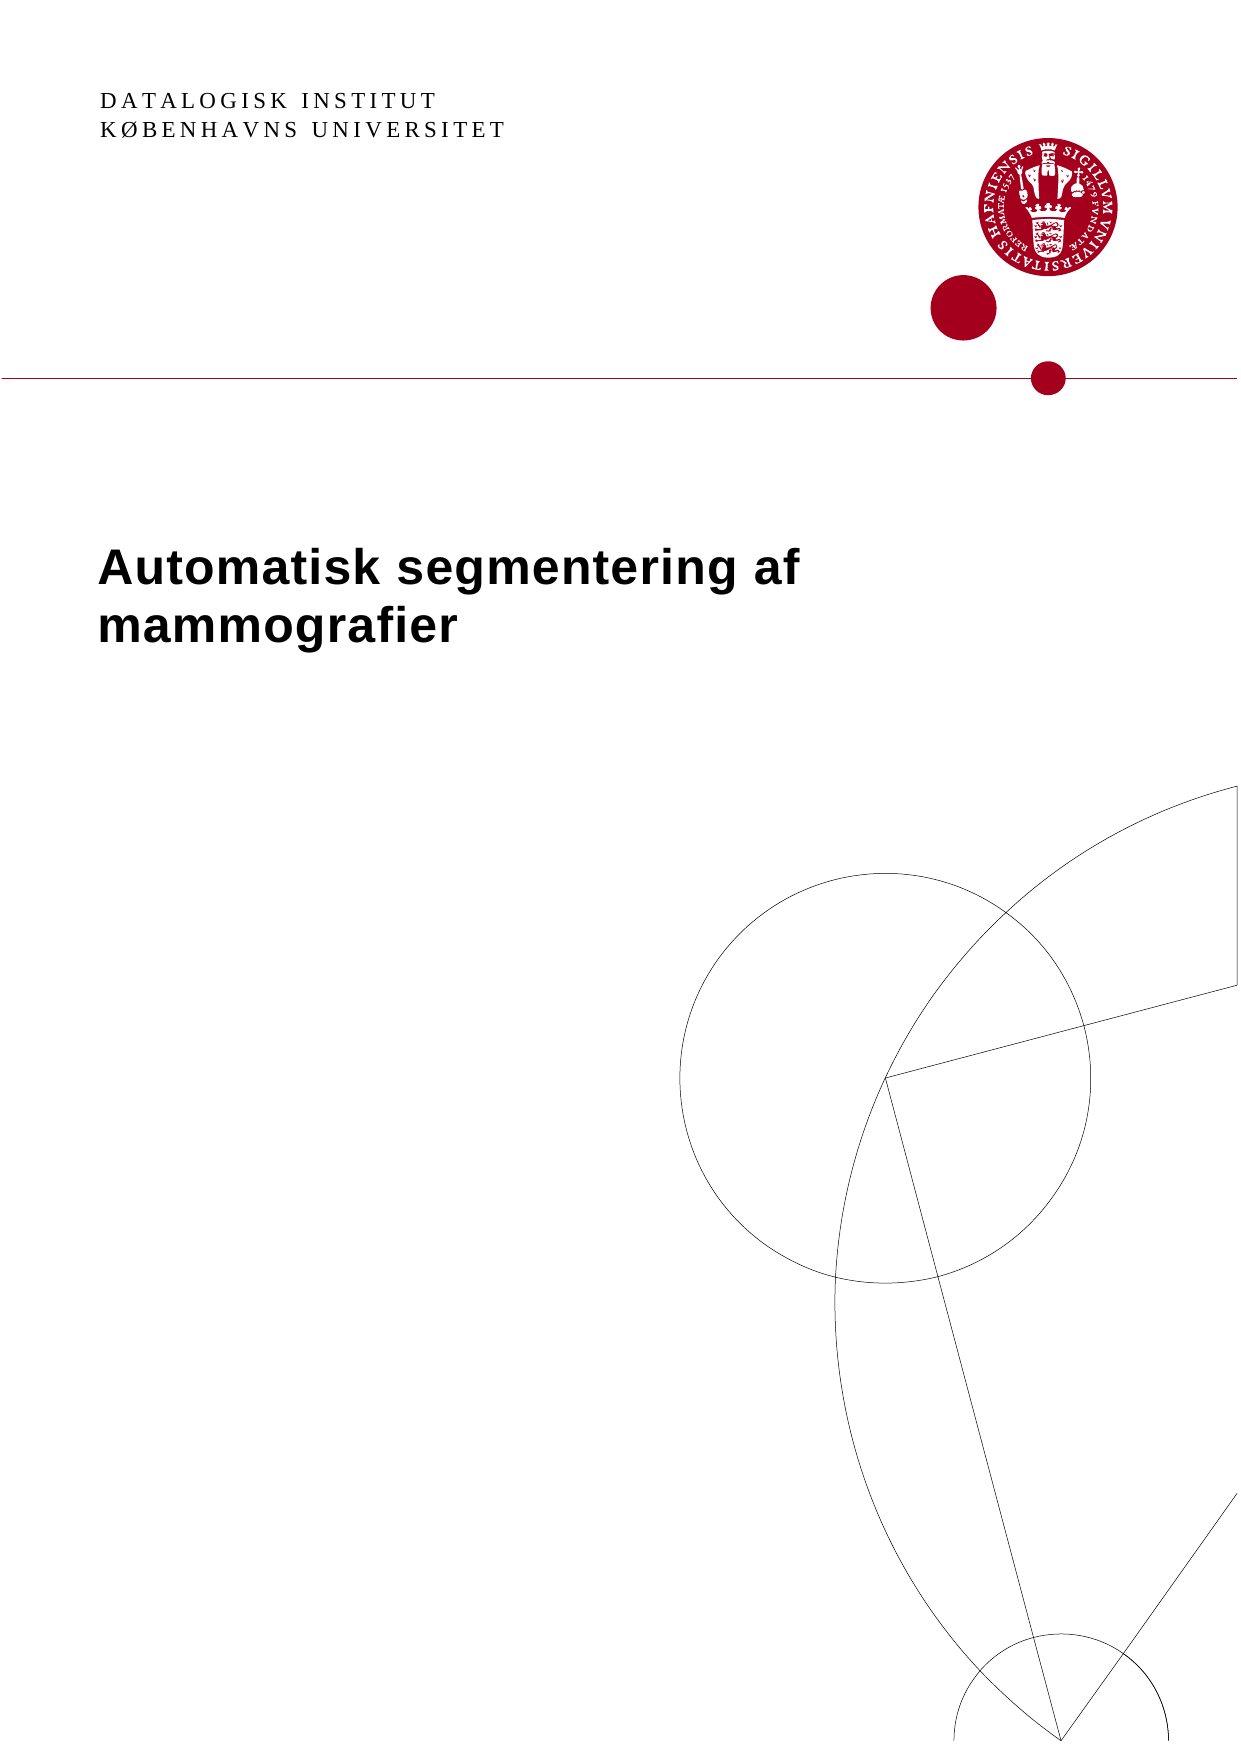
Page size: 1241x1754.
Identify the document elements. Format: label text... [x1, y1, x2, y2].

text Datalogisk Institut [100, 85, 761, 114]
text Københavns Universitet [100, 114, 761, 143]
text Automatisk segmentering af mammografier [97, 537, 1161, 654]
